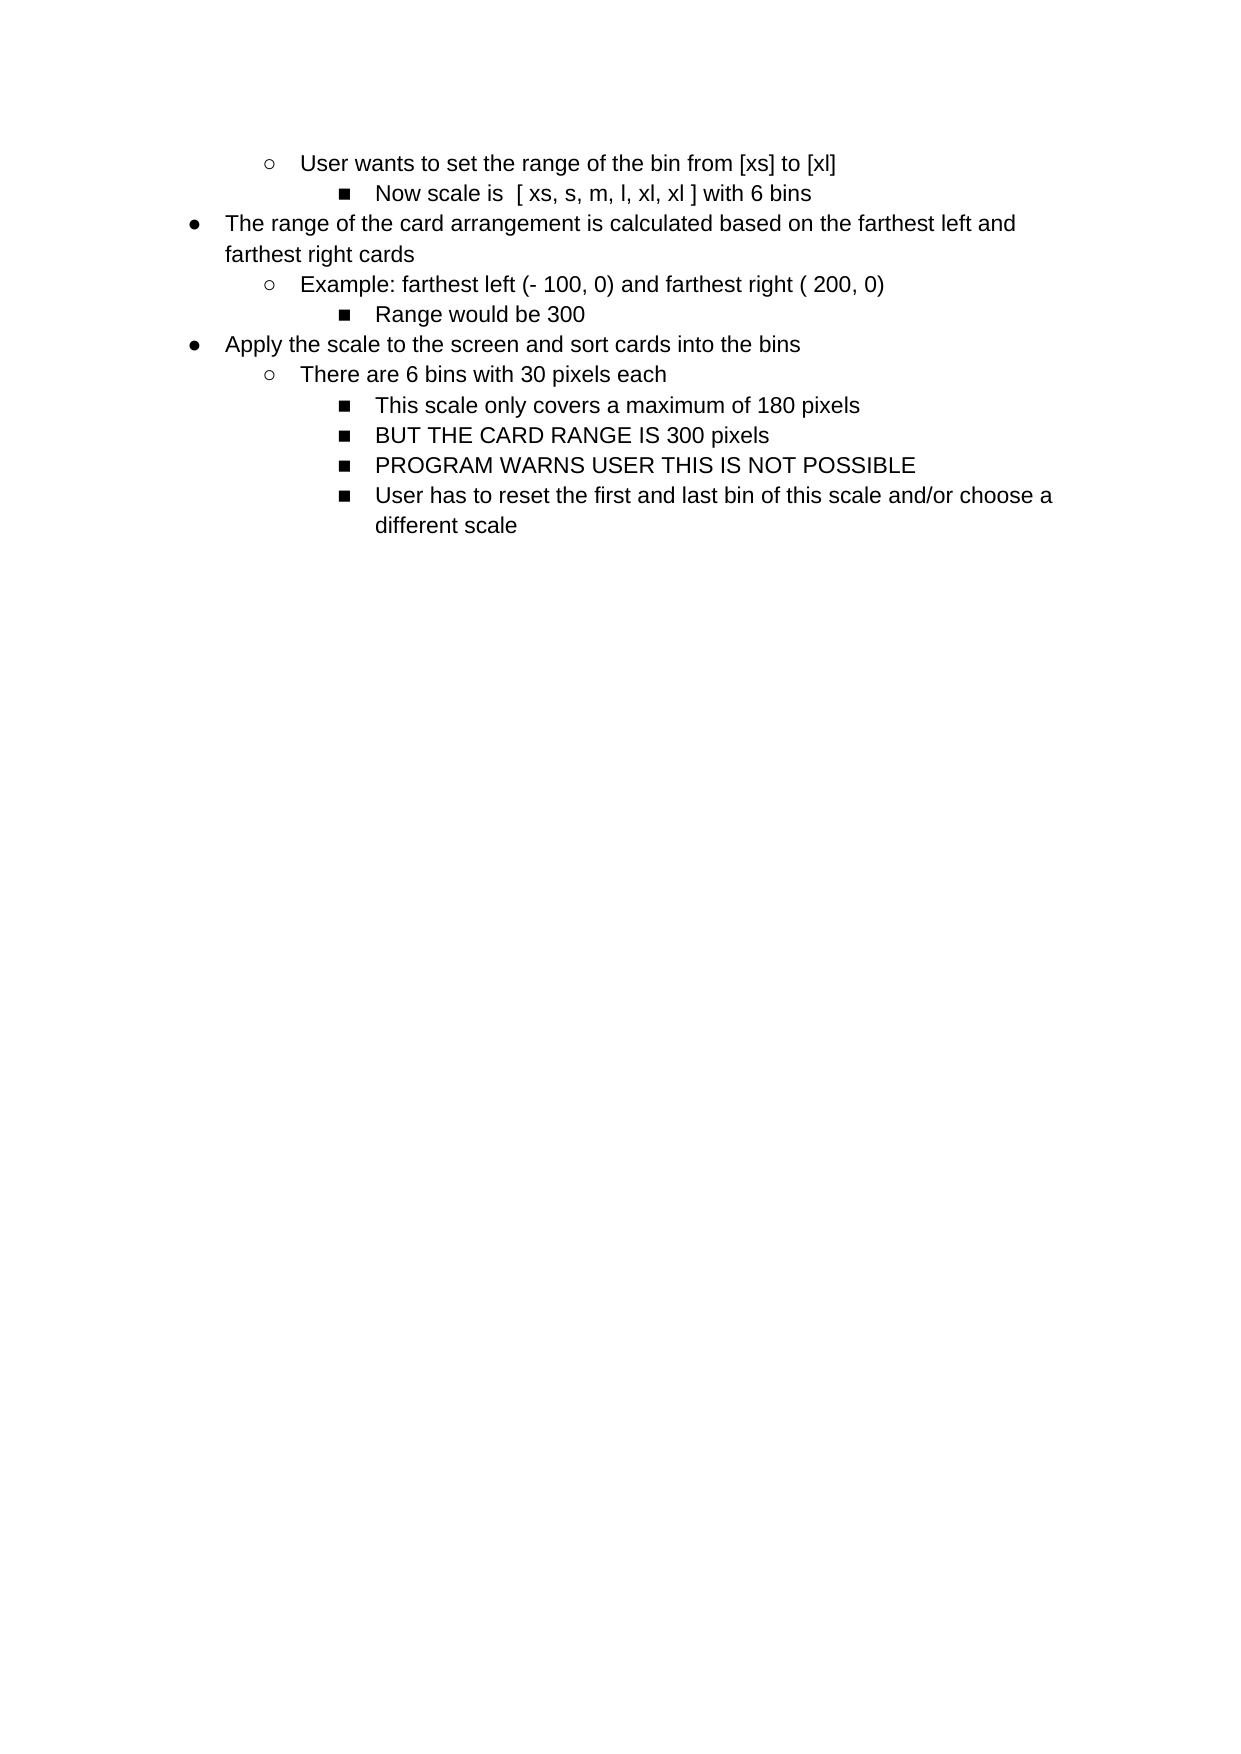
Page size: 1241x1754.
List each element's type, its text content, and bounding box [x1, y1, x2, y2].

list BUT THE CARD RANGE IS 300 pixels [337, 422, 1090, 448]
list The range of the card arrangement is calculated based on the farthest left and farthest right cards [187, 210, 1090, 267]
list Apply the scale to the screen and sort cards into the bins [187, 331, 1090, 358]
list Example: farthest left (- 100, 0) and farthest right ( 200, 0) [262, 271, 1090, 297]
list Range would be 300 [337, 301, 1090, 327]
list Now scale is [ xs, s, m, l, xl, xl ] with 6 bins [337, 180, 1090, 207]
list User wants to set the range of the bin from [xs] to [xl] [262, 150, 1090, 176]
list User has to reset the first and last bin of this scale and/or choose a different scale [337, 482, 1090, 539]
list This scale only covers a maximum of 180 pixels [337, 392, 1090, 418]
list There are 6 bins with 30 pixels each [262, 361, 1090, 388]
list PROGRAM WARNS USER THIS IS NOT POSSIBLE [337, 452, 1090, 478]
